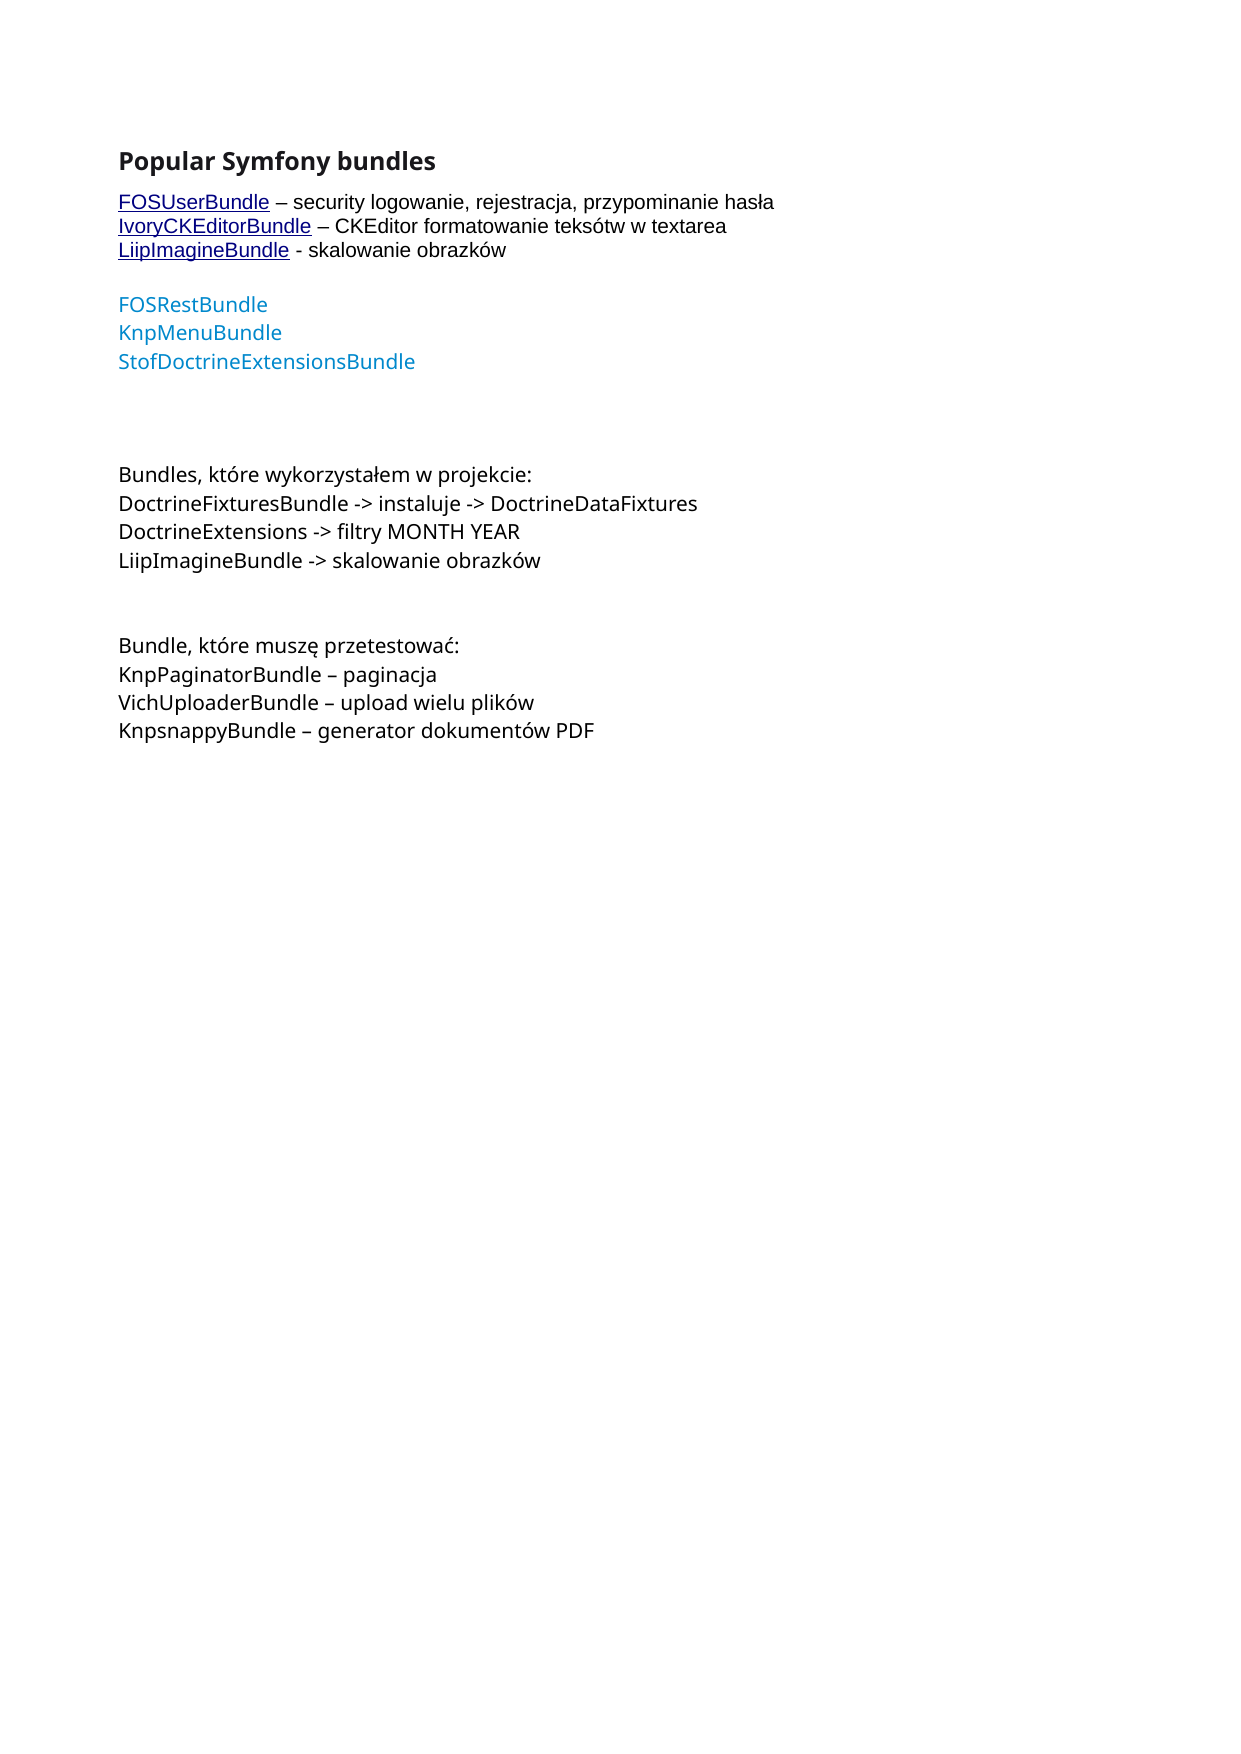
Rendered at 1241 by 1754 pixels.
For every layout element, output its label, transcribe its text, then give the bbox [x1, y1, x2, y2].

text Bundles, które wykorzystałem w projekcie: [118, 461, 1122, 489]
text StofDoctrineExtensionsBundle [118, 347, 1122, 375]
text FOSRestBundle [118, 290, 1122, 318]
text DoctrineExtensions -> filtry MONTH YEAR [118, 517, 1122, 546]
text LiipImagineBundle - skalowanie obrazków [118, 238, 1122, 262]
text VichUploaderBundle – upload wielu plików [118, 688, 1122, 717]
text LiipImagineBundle -> skalowanie obrazków [118, 546, 1122, 574]
text DoctrineFixturesBundle -> instaluje -> DoctrineDataFixtures [118, 489, 1122, 517]
text IvoryCKEditorBundle – CKEditor formatowanie teksótw w textarea [118, 214, 1122, 238]
text KnpPaginatorBundle – paginacja [118, 660, 1122, 688]
text Bundle, które muszę przetestować: [118, 631, 1122, 660]
text KnpMenuBundle [118, 318, 1122, 347]
subtitle Popular Symfony bundles [118, 143, 1122, 177]
text FOSUserBundle – security logowanie, rejestracja, przypominanie hasła [118, 190, 1122, 214]
text KnpsnappyBundle – generator dokumentów PDF [118, 717, 1122, 745]
